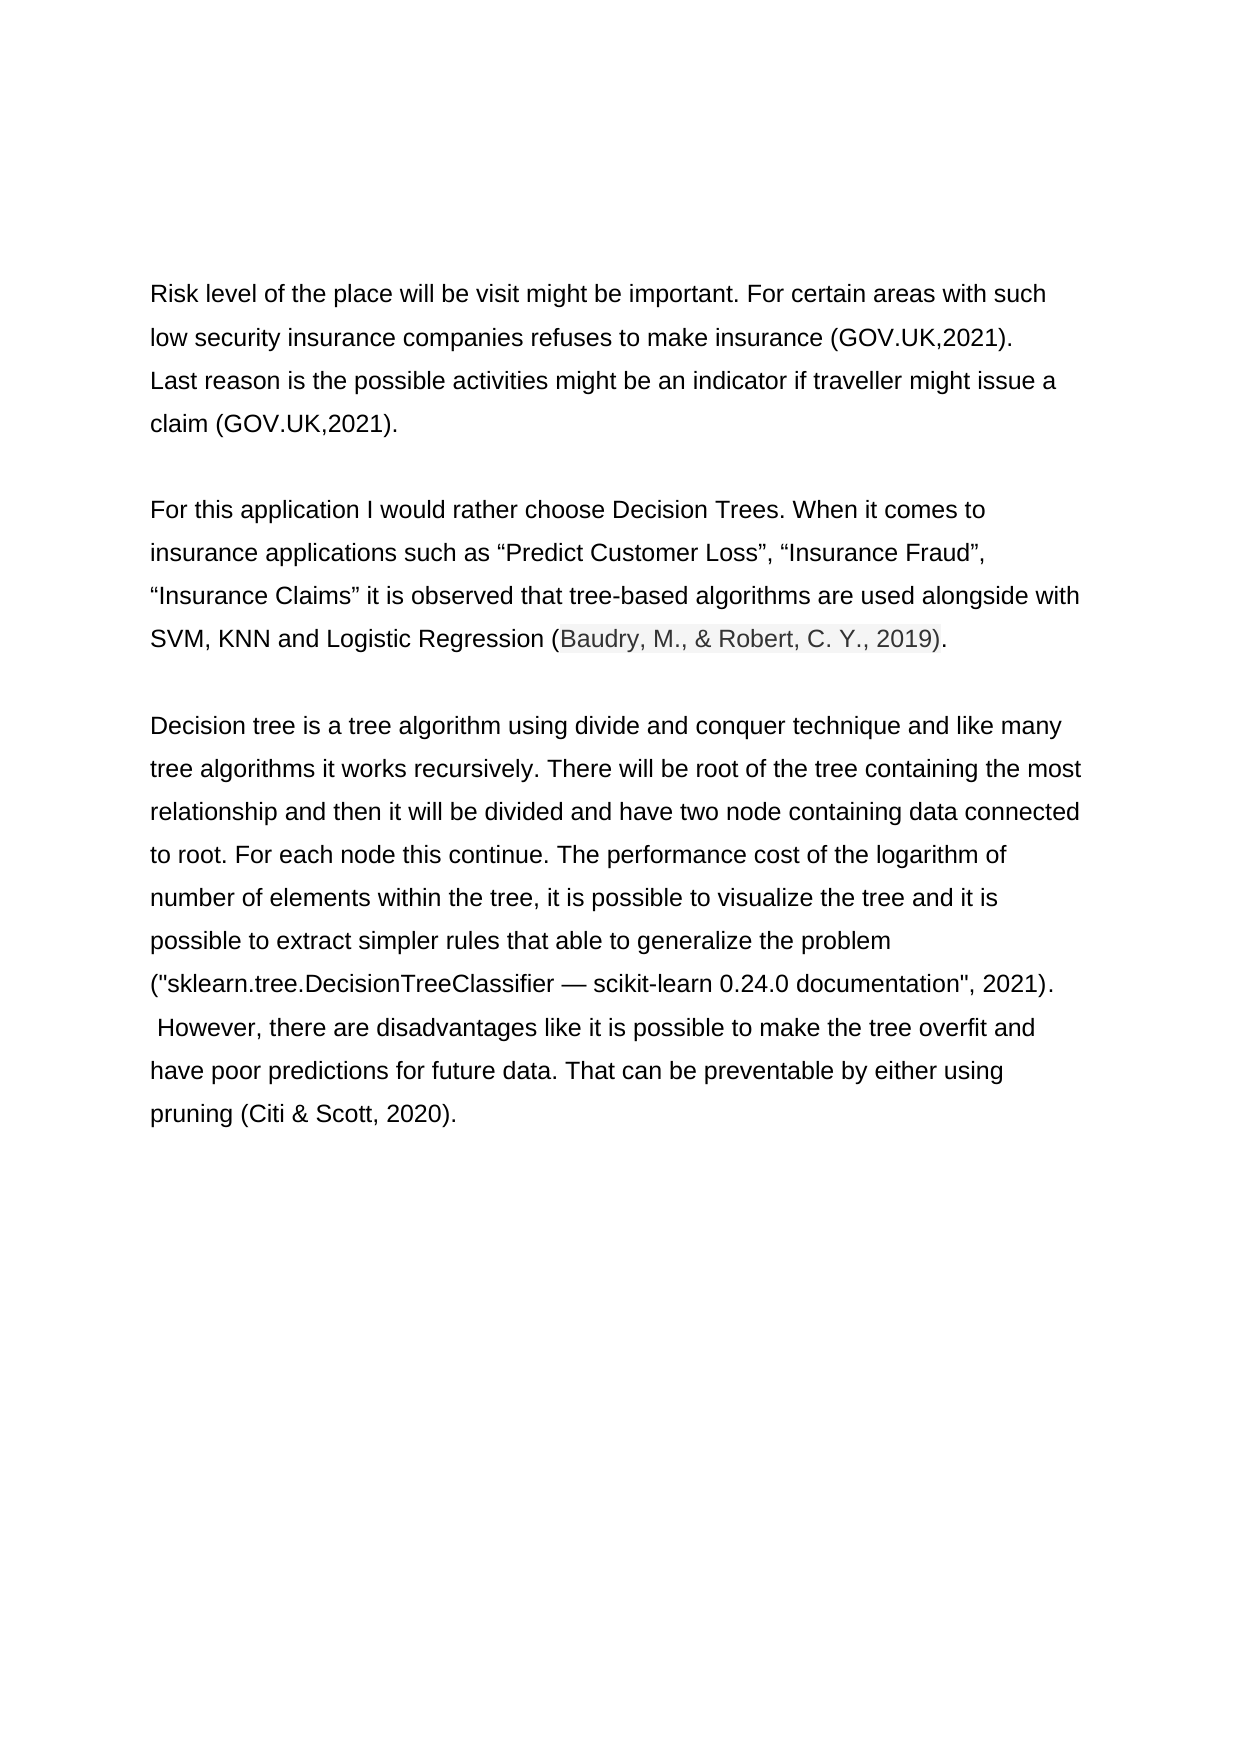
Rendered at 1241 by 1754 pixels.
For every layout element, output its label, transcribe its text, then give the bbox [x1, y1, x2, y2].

text Risk level of the place will be visit might be important. For certain areas with such low security insurance companies refuses to make insurance (GOV.UK,2021). [150, 279, 1090, 351]
text Decision tree is a tree algorithm using divide and conquer technique and like many tree algorithms it works recursively. There will be root of the tree containing the most relationship and then it will be divided and have two node containing data connected to root. For each node this continue. The performance cost of the logarithm of number of elements within the tree, it is possible to visualize the tree and it is possible to extract simpler rules that able to generalize the problem ("sklearn.tree.DecisionTreeClassifier — scikit-learn 0.24.0 documentation", 2021). [150, 711, 1090, 998]
text For this application I would rather choose Decision Trees. When it comes to insurance applications such as “Predict Customer Loss”, “Insurance Fraud”, “Insurance Claims” it is observed that tree-based algorithms are used alongside with SVM, KNN and Logistic Regression (Baudry, M., & Robert, C. Y., 2019). [150, 495, 1090, 653]
text However, there are disadvantages like it is possible to make the tree overfit and have poor predictions for future data. That can be preventable by either using pruning (Citi & Scott, 2020). [150, 1012, 1090, 1127]
text Last reason is the possible activities might be an indicator if traveller might issue a claim (GOV.UK,2021). [150, 366, 1090, 437]
